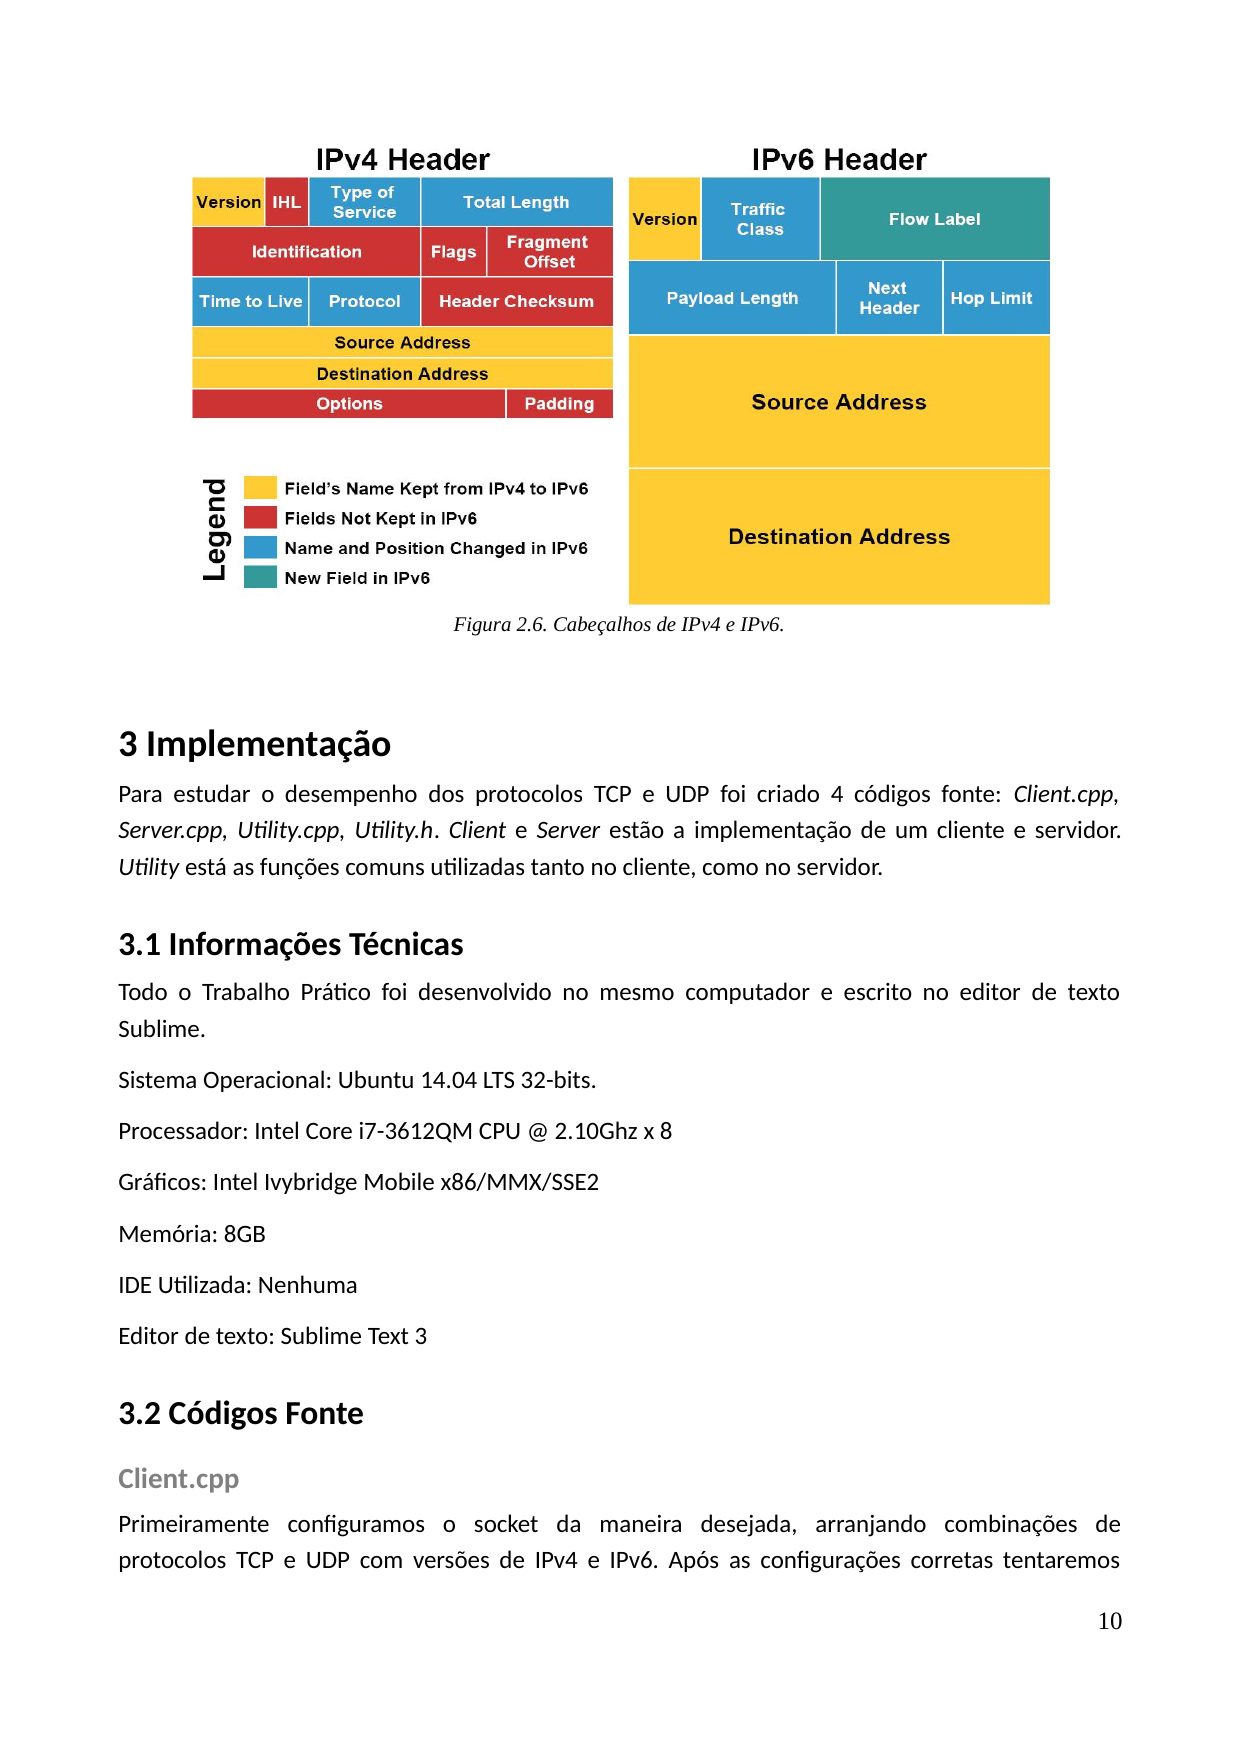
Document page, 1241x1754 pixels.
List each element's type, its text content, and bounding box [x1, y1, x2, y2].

subtitle Client.cpp [118, 1460, 1122, 1496]
text IDE Utilizada: Nenhuma [118, 1269, 1122, 1299]
text Primeiramente configuramos o socket da maneira desejada, arranjando combinações de protocolos TCP e UDP com versões de IPv4 e IPv6. Após as configurações corretas tentaremos [118, 1508, 1122, 1575]
subtitle 3.1 Informações Técnicas [118, 923, 1122, 964]
text Todo o Trabalho Prático foi desenvolvido no mesmo computador e escrito no editor de texto Sublime. [118, 977, 1122, 1044]
subtitle 3 Implementação [118, 719, 1122, 766]
subtitle 3.2 Códigos Fonte [118, 1392, 1122, 1433]
text Para estudar o desempenho dos protocolos TCP e UDP foi criado 4 códigos fonte: Client.cpp, Server.cpp, Utility.cpp, Utility.h. Client e Server estão a implementação de um cliente e servidor. Utility está as funções comuns utilizadas tanto no cliente, como no servidor. [118, 778, 1122, 882]
text Memória: 8GB [118, 1218, 1122, 1248]
text Figura 2.6. Cabeçalhos de IPv4 e IPv6. [135, 131, 1106, 636]
text Processador: Intel Core i7-3612QM CPU @ 2.10Ghz x 8 [118, 1115, 1122, 1146]
text Editor de texto: Sublime Text 3 [118, 1320, 1122, 1351]
text Sistema Operacional: Ubuntu 14.04 LTS 32-bits. [118, 1064, 1122, 1095]
picture [179, 131, 1064, 612]
text Gráficos: Intel Ivybridge Mobile x86/MMX/SSE2 [118, 1167, 1122, 1197]
